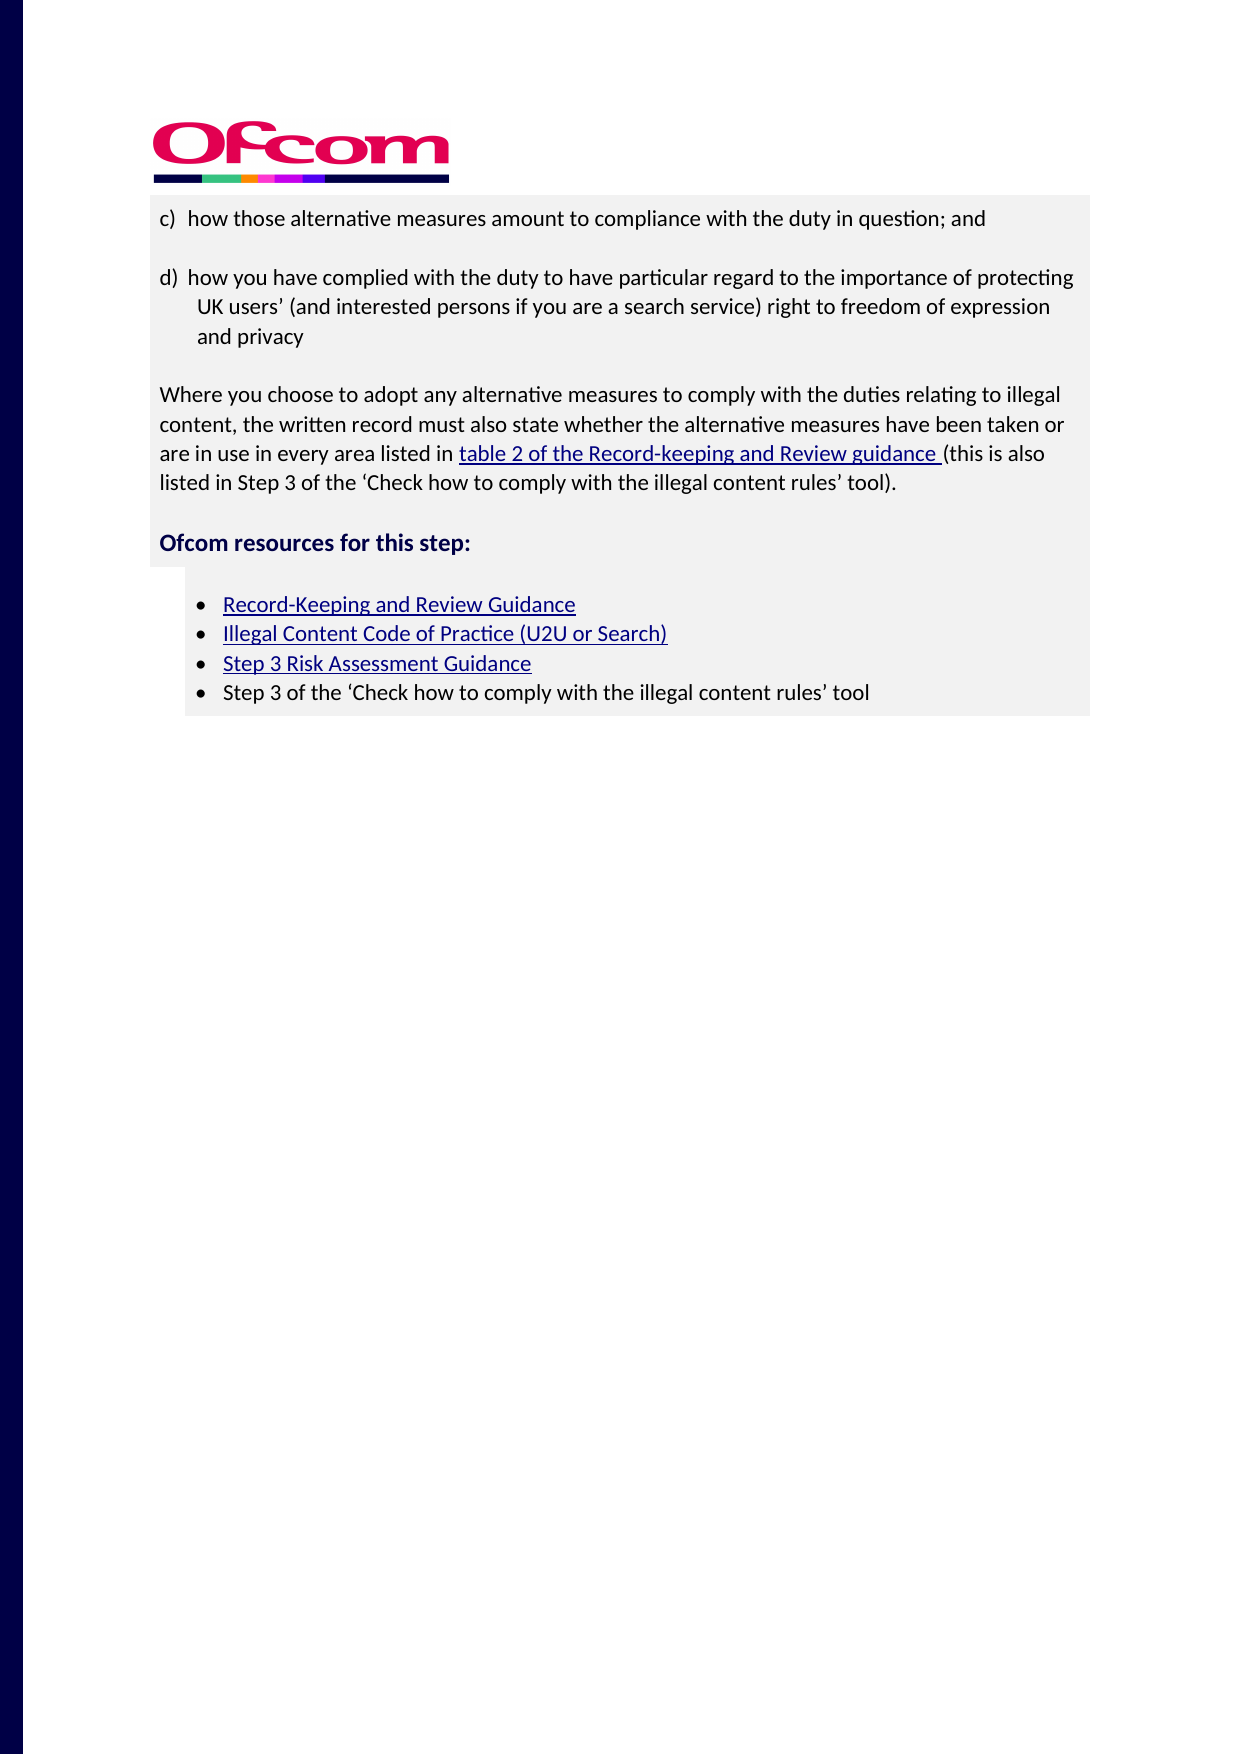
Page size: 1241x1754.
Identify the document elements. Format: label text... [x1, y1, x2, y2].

text c) how those alternative measures amount to compliance with the duty in question; and [151, 196, 1089, 232]
subtitle Ofcom resources for this step: [151, 518, 1089, 566]
text Where you choose to adopt any alternative measures to comply with the duties relating to illegal content, the written record must also state whether the alternative measures have been taken or are in use in every area listed in table 2 of the Record-keeping and Review guidance (this is also listed in Step 3 of the ‘Check how to comply with the illegal content rules’ tool). [151, 371, 1089, 496]
list Record-Keeping and Review Guidance [186, 582, 1089, 610]
list Illegal Content Code of Practice (U2U or Search) [186, 610, 1089, 639]
picture [150, 118, 452, 186]
text d) how you have complied with the duty to have particular regard to the importance of protecting UK users’ (and interested persons if you are a search service) right to freedom of expression and privacy [151, 254, 1089, 350]
list Step 3 of the ‘Check how to comply with the illegal content rules’ tool [186, 669, 1089, 715]
list Step 3 Risk Assessment Guidance [186, 639, 1089, 669]
